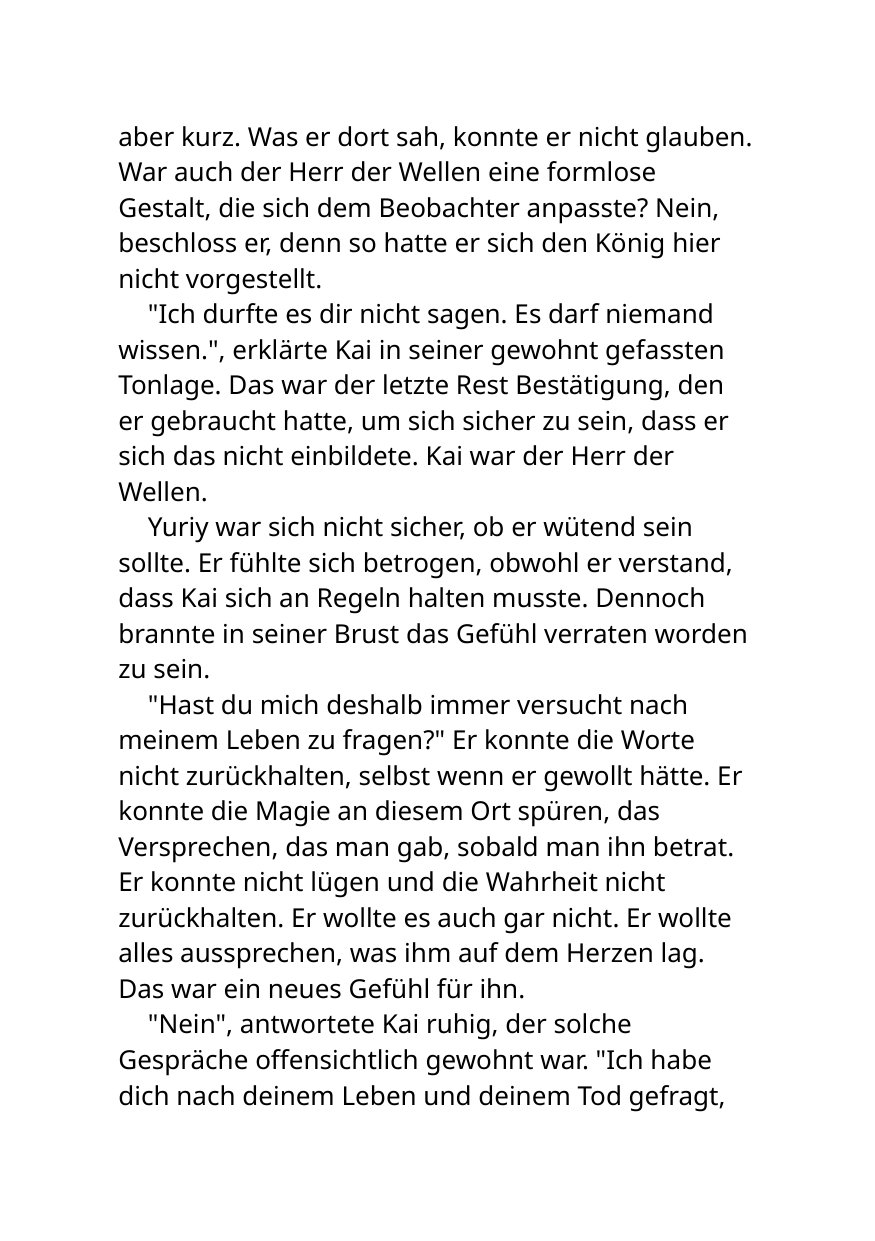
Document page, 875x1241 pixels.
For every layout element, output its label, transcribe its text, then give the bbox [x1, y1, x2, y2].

text aber kurz. Was er dort sah, konnte er nicht glauben. War auch der Herr der Wellen eine formlose Gestalt, die sich dem Beobachter anpasste? Nein, beschloss er, denn so hatte er sich den König hier nicht vorgestellt. [118, 118, 756, 296]
text "Nein", antwortete Kai ruhig, der solche Gespräche offensichtlich gewohnt war. "Ich habe dich nach deinem Leben und deinem Tod gefragt, [118, 1006, 756, 1113]
text "Hast du mich deshalb immer versucht nach meinem Leben zu fragen?" Er konnte die Worte nicht zurückhalten, selbst wenn er gewollt hätte. Er konnte die Magie an diesem Ort spüren, das Versprechen, das man gab, sobald man ihn betrat. Er konnte nicht lügen und die Wahrheit nicht zurückhalten. Er wollte es auch gar nicht. Er wollte alles aussprechen, was ihm auf dem Herzen lag. Das war ein neues Gefühl für ihn. [118, 686, 756, 1006]
text Yuriy war sich nicht sicher, ob er wütend sein sollte. Er fühlte sich betrogen, obwohl er verstand, dass Kai sich an Regeln halten musste. Dennoch brannte in seiner Brust das Gefühl verraten worden zu sein. [118, 509, 756, 686]
text "Ich durfte es dir nicht sagen. Es darf niemand wissen.", erklärte Kai in seiner gewohnt gefassten Tonlage. Das war der letzte Rest Bestätigung, den er gebraucht hatte, um sich sicher zu sein, dass er sich das nicht einbildete. Kai war der Herr der Wellen. [118, 296, 756, 509]
